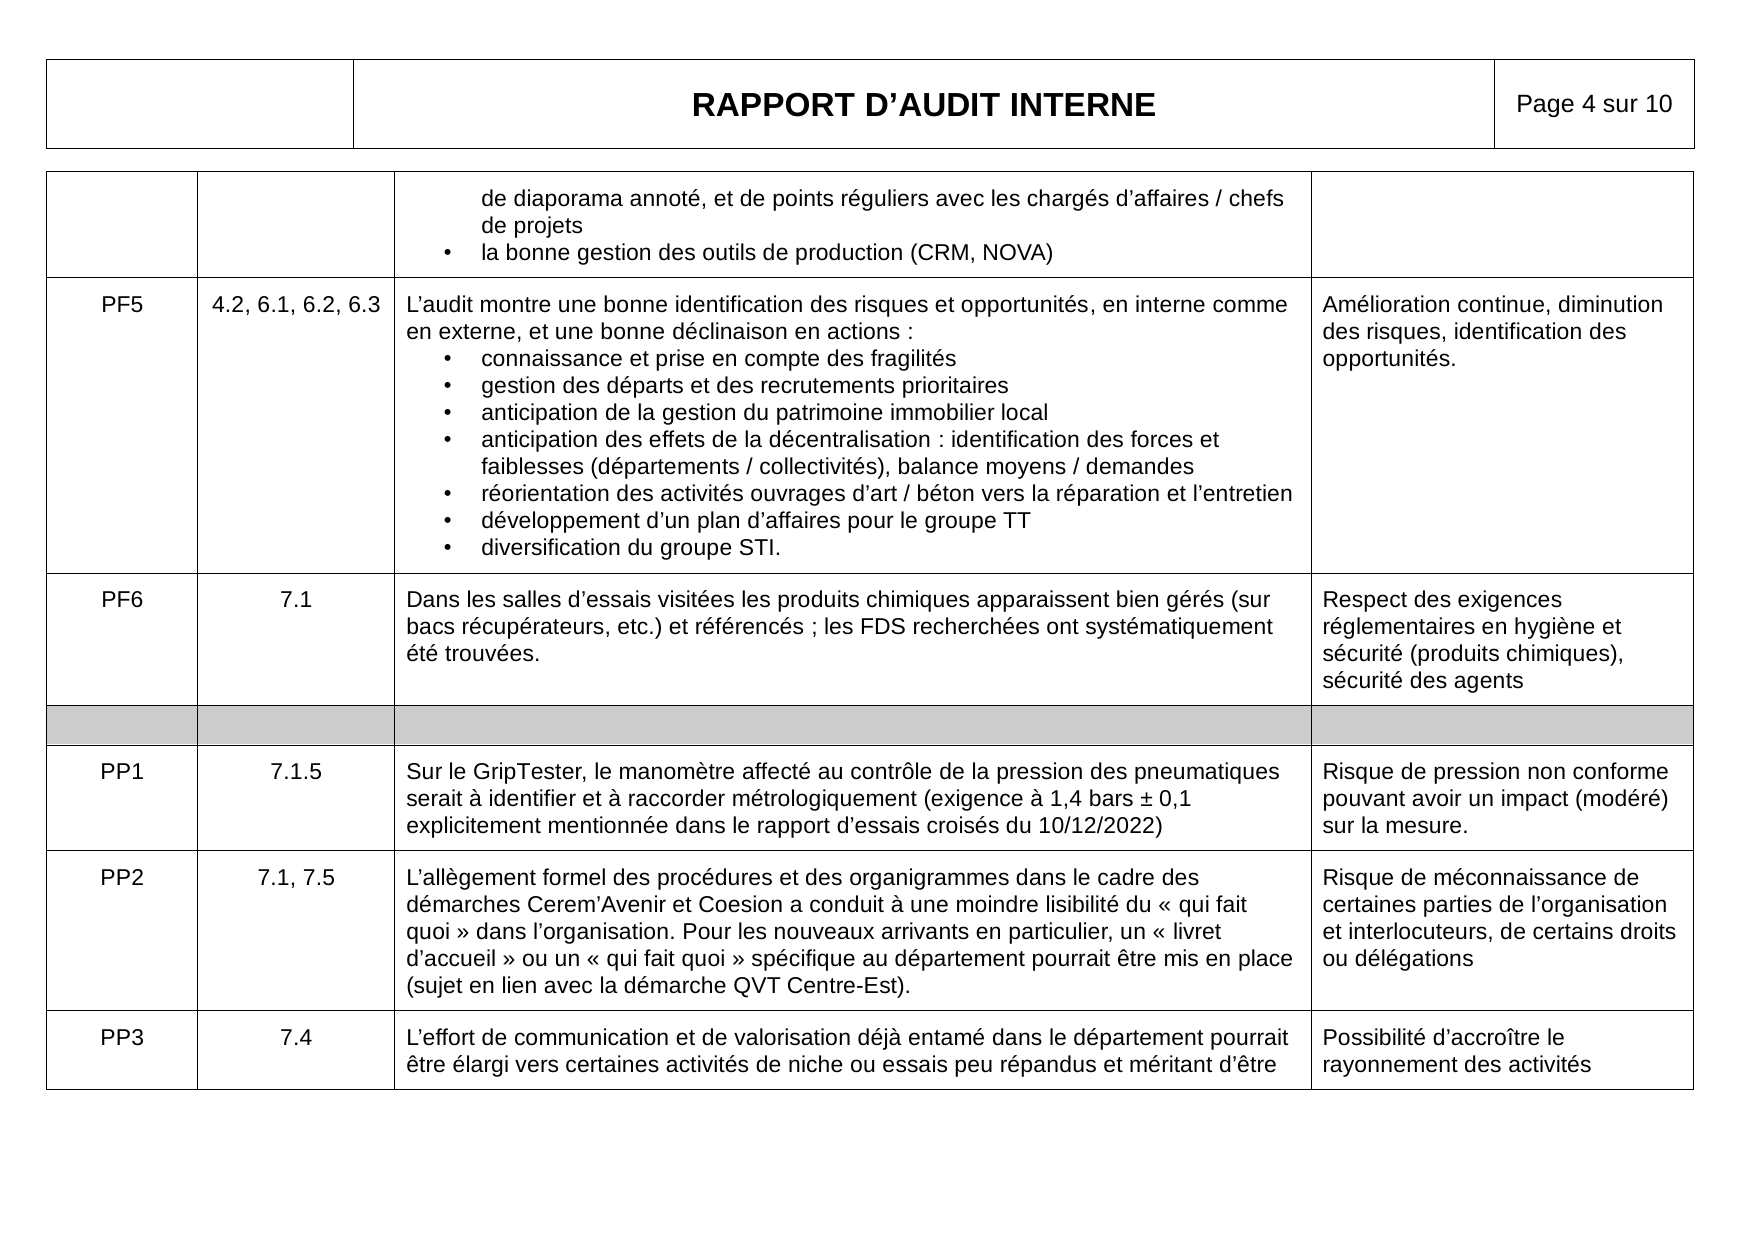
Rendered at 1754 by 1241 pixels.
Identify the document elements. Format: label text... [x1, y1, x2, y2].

table_cell L’allègement formel des procédures et des organigrammes dans le cadre des démarches Cerem’Avenir et Coesion a conduit à une moindre lisibilité du « qui fait quoi » dans l’organisation. Pour les nouveaux arrivants en particulier, un « livret d’accueil » ou un « qui fait quoi » spécifique au département pourrait être mis en place (sujet en lien avec la démarche QVT Centre-Est). [395, 851, 1311, 1010]
table_cell L’effort de communication et de valorisation déjà entamé dans le département pourrait être élargi vers certaines activités de niche ou essais peu répandus et méritant d’être [395, 1011, 1311, 1089]
table_cell 7.1.5 [198, 746, 394, 850]
table_cell Risque de pression non conforme pouvant avoir un impact (modéré) sur la mesure. [1312, 746, 1693, 850]
table_cell Amélioration continue, diminution des risques, identification des opportunités. [1312, 278, 1693, 572]
table_cell 4.2, 6.1, 6.2, 6.3 [198, 278, 394, 572]
table_cell Risque de méconnaissance de certaines parties de l’organisation et interlocuteurs, de certains droits ou délégations [1312, 851, 1693, 1010]
table_cell PF6 [47, 574, 197, 705]
table_cell PP3 [47, 1011, 197, 1089]
table_cell [47, 172, 197, 277]
table_cell PF5 [47, 278, 197, 572]
table_cell [395, 706, 1311, 744]
table_cell [1312, 706, 1693, 744]
table_cell Possibilité d’accroître le rayonnement des activités [1312, 1011, 1693, 1089]
table_cell PP2 [47, 851, 197, 1010]
table_cell Dans les salles d’essais visitées les produits chimiques apparaissent bien gérés (sur bacs récupérateurs, etc.) et référencés ; les FDS recherchées ont systématiquement été trouvées. [395, 574, 1311, 705]
table_cell 7.1, 7.5 [198, 851, 394, 1010]
table_cell Respect des exigences réglementaires en hygiène et sécurité (produits chimiques), sécurité des agents [1312, 574, 1693, 705]
table_cell Le groupe IOAD montre une organisation interne structurée et efficace. Ont été vus notamment en cours d’audit : la présence d’une planification vivante avec un outil dédié la mise en place rapide d’une réflexion sur les fonction et missions d’encadrement du groupe après l’arrivée de la nouvelle cheffe de groupe la déclinaison interne du plan d’action du département la présence de réunions de groupe régulières avec compte-rendu sous forme de diaporama annoté, et de points réguliers avec les chargés d’affaires / chefs de projets la bonne gestion des outils de production (CRM, NOVA) [395, 172, 1311, 277]
table_cell [47, 706, 197, 744]
table_cell [198, 172, 394, 277]
table_cell [1312, 172, 1693, 277]
table_cell Sur le GripTester, le manomètre affecté au contrôle de la pression des pneumatiques serait à identifier et à raccorder métrologiquement (exigence à 1,4 bars ± 0,1 explicitement mentionnée dans le rapport d’essais croisés du 10/12/2022) [395, 746, 1311, 850]
table_cell 7.1 [198, 574, 394, 705]
table_cell 7.4 [198, 1011, 394, 1089]
table_cell [198, 706, 394, 744]
table_cell PP1 [47, 746, 197, 850]
table_cell L’audit montre une bonne identification des risques et opportunités, en interne comme en externe, et une bonne déclinaison en actions : connaissance et prise en compte des fragilités gestion des départs et des recrutements prioritaires anticipation de la gestion du patrimoine immobilier local anticipation des effets de la décentralisation : identification des forces et faiblesses (départements / collectivités), balance moyens / demandes réorientation des activités ouvrages d’art / béton vers la réparation et l’entretien développement d’un plan d’affaires pour le groupe TT diversification du groupe STI. [395, 278, 1311, 572]
